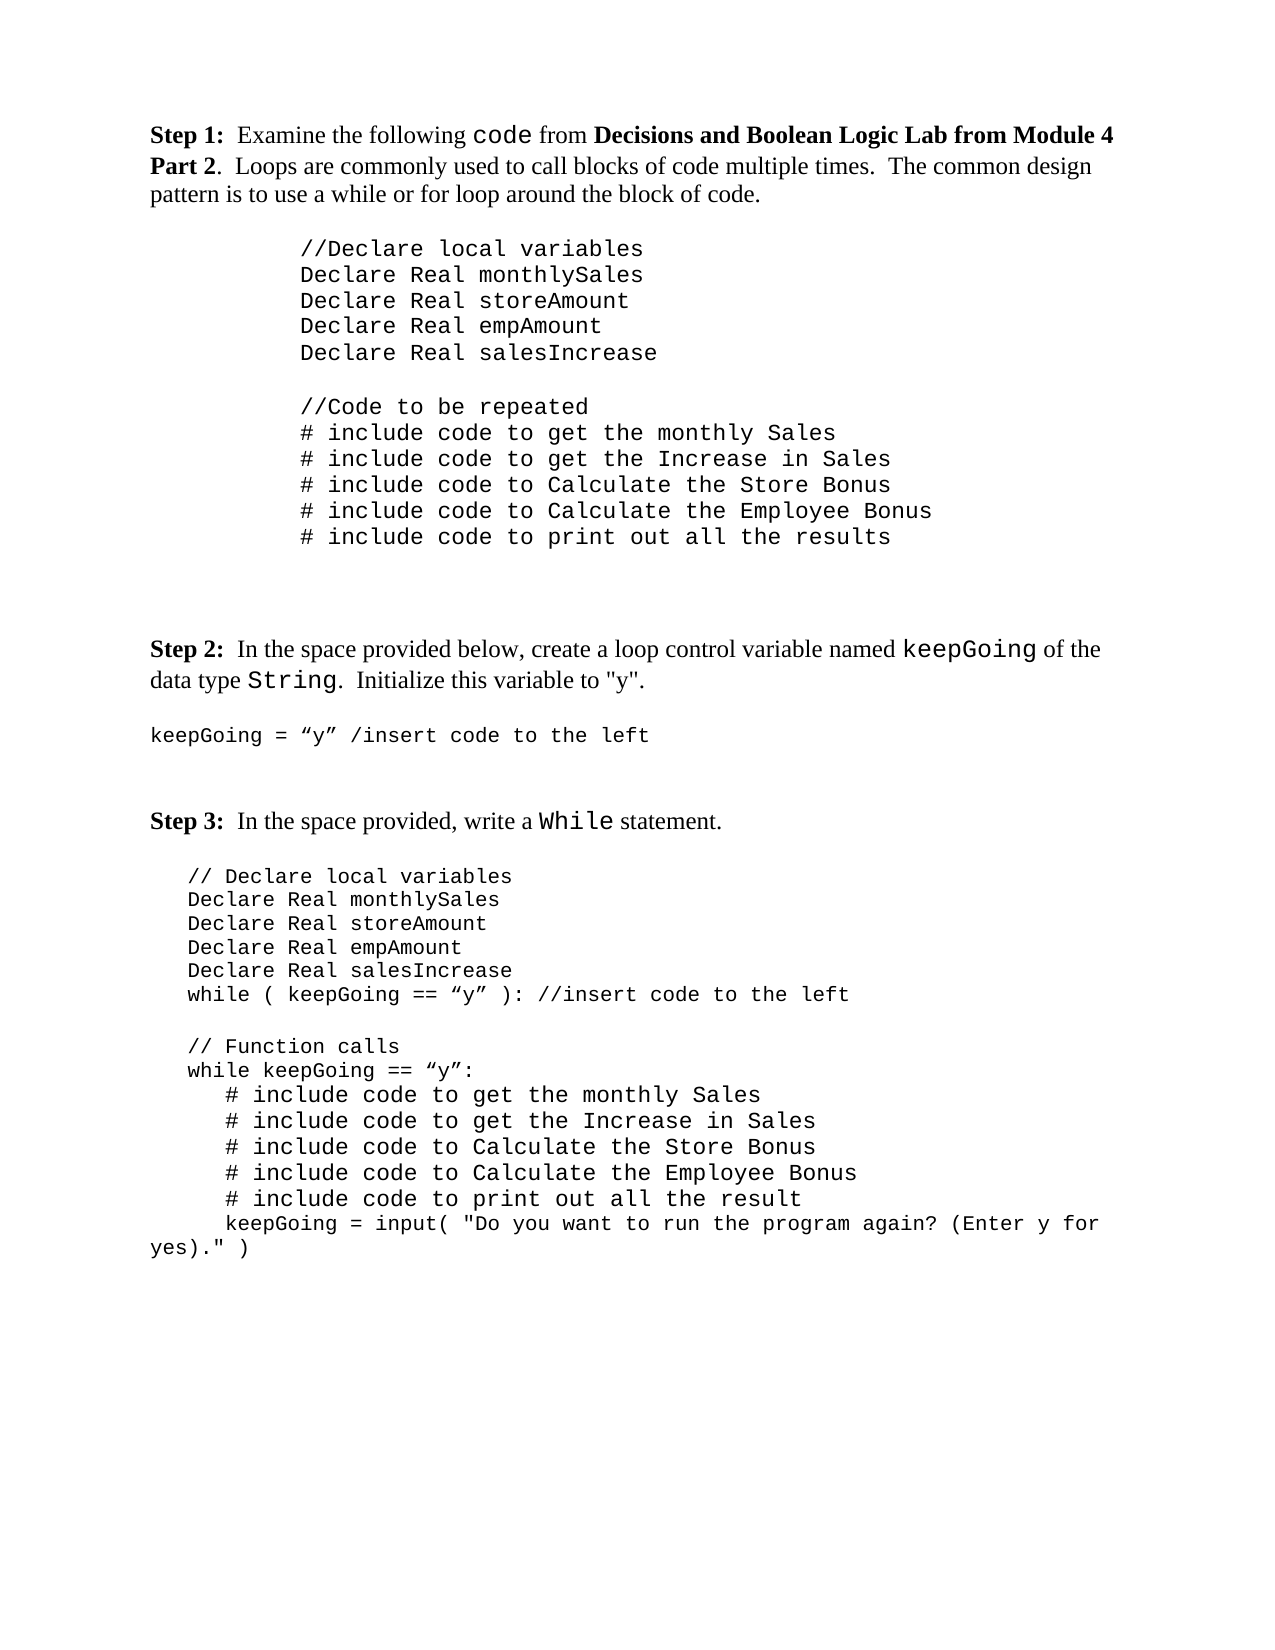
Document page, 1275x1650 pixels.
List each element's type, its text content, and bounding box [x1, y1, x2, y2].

text Declare Real salesIncrease [225, 341, 1125, 367]
text # include code to print out all the results [225, 525, 1125, 551]
text # include code to Calculate the Store Bonus [225, 473, 1125, 499]
text // Declare local variables [150, 866, 1125, 889]
text # include code to get the monthly Sales [225, 421, 1125, 447]
text # include code to Calculate the Employee Bonus [150, 1161, 1125, 1187]
text Declare Real monthlySales [150, 889, 1125, 913]
text # include code to Calculate the Store Bonus [150, 1136, 1125, 1161]
text Declare Real empAmount [225, 315, 1125, 341]
text keepGoing = input( "Do you want to run the program again? (Enter y for yes)." ) [150, 1213, 1125, 1261]
text Declare Real storeAmount [150, 913, 1125, 937]
text Step 1: Examine the following code from Decisions and Boolean Logic Lab from Module 4 Part 2. Loops are commonly used to call blocks of code multiple times. The common design pattern is to use a while or for loop around the block of code. [150, 120, 1125, 208]
text # include code to get the monthly Sales [150, 1084, 1125, 1109]
text keepGoing = “y” /insert code to the left [150, 725, 1125, 749]
text Declare Real monthlySales [225, 263, 1125, 289]
text Step 3: In the space provided, write a While statement. [150, 806, 1125, 837]
text //Code to be repeated [225, 396, 1125, 421]
text Step 2: In the space provided below, create a loop control variable named keepGoing of the data type String. Initialize this variable to "y". [150, 634, 1125, 696]
text while keepGoing == “y”: [150, 1060, 1125, 1084]
text # include code to Calculate the Employee Bonus [225, 499, 1125, 525]
text // Function calls [150, 1036, 1125, 1060]
text Declare Real storeAmount [225, 289, 1125, 315]
text //Declare local variables [225, 237, 1125, 263]
text while ( keepGoing == “y” ): //insert code to the left [150, 984, 1125, 1008]
text # include code to get the Increase in Sales [225, 447, 1125, 473]
text # include code to print out all the result [150, 1187, 1125, 1213]
text Declare Real empAmount [150, 937, 1125, 960]
text Declare Real salesIncrease [150, 960, 1125, 984]
text # include code to get the Increase in Sales [150, 1109, 1125, 1136]
